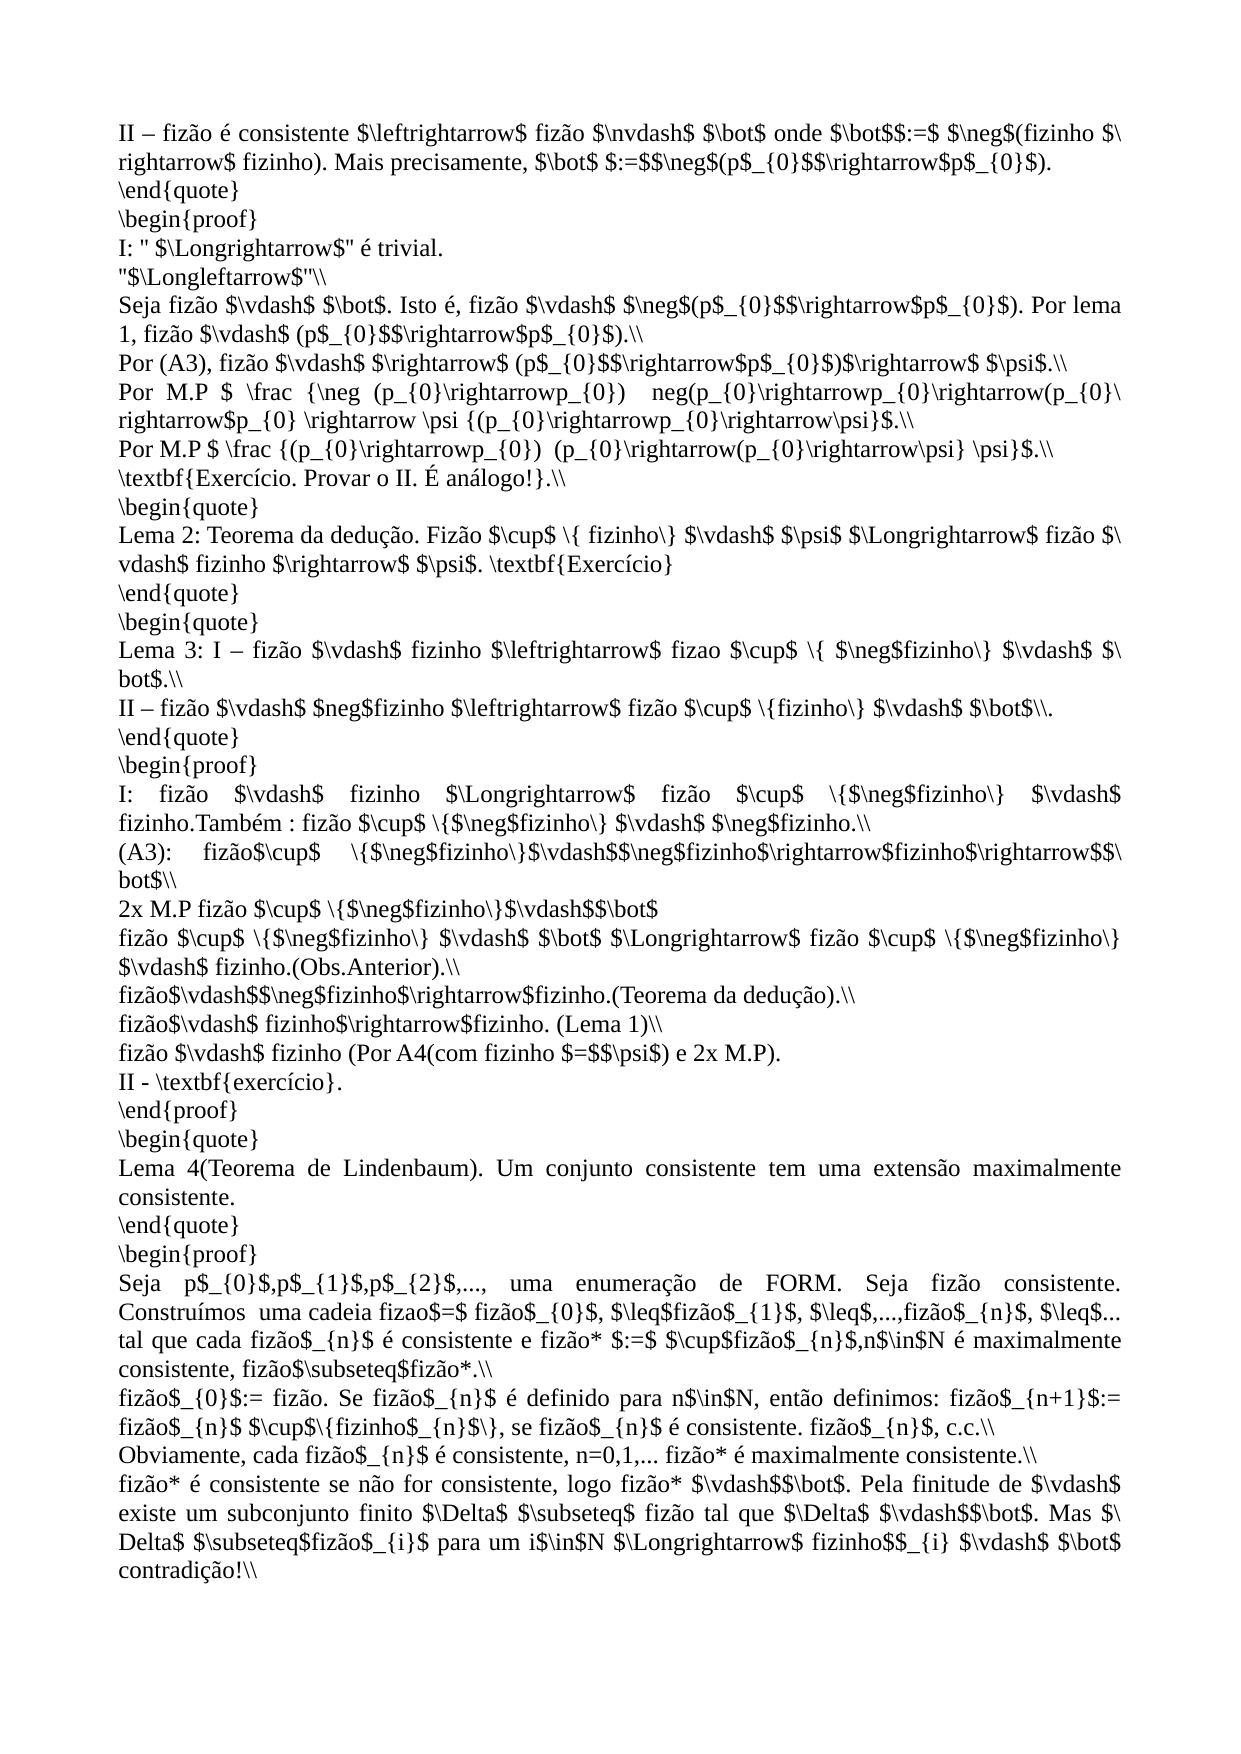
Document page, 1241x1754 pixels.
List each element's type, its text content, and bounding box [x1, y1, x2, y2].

text Seja fizão $\vdash$ $\bot$. Isto é, fizão $\vdash$ $\neg$(p$_{0}$$\rightarrow$p$_{0}$). Por lema 1, fizão $\vdash$ (p$_{0}$$\rightarrow$p$_{0}$).\\ [118, 291, 1122, 348]
text Por (A3), fizão $\vdash$ $\rightarrow$ (p$_{0}$$\rightarrow$p$_{0}$)$\rightarrow$ $\psi$.\\ [118, 348, 1122, 377]
text Lema 3: I – fizão $\vdash$ fizinho $\leftrightarrow$ fizao $\cup$ \{ $\neg$fizinho\} $\vdash$ $\bot$.\\ [118, 636, 1122, 693]
text \begin{quote} [118, 1124, 1122, 1153]
text 2x M.P fizão $\cup$ \{$\neg$fizinho\}$\vdash$$\bot$ [118, 894, 1122, 923]
text \begin{proof} [118, 1239, 1122, 1268]
text fizão $\vdash$ fizinho (Por A4(com fizinho $=$$\psi$) e 2x M.P). [118, 1038, 1122, 1067]
text Seja p$_{0}$,p$_{1}$,p$_{2}$,..., uma enumeração de FORM. Seja fizão consistente. Construímos uma cadeia fizao$=$ fizão$_{0}$, $\leq$fizão$_{1}$, $\leq$,...,fizão$_{n}$, $\leq$... tal que cada fizão$_{n}$ é consistente e fizão* $:=$ $\cup$fizão$_{n}$,n$\in$N é maximalmente consistente, fizão$\subseteq$fizão*.\\ [118, 1268, 1122, 1383]
text I: '' $\Longrightarrow$'' é trivial. [118, 233, 1122, 262]
text \end{quote} [118, 578, 1122, 607]
text \end{quote} [118, 176, 1122, 204]
text Obviamente, cada fizão$_{n}$ é consistente, n=0,1,... fizão* é maximalmente consistente.\\ [118, 1441, 1122, 1469]
text fizão$\vdash$$\neg$fizinho$\rightarrow$fizinho.(Teorema da dedução).\\ [118, 981, 1122, 1009]
text fizão$\vdash$ fizinho$\rightarrow$fizinho. (Lema 1)\\ [118, 1009, 1122, 1038]
text \begin{proof} [118, 751, 1122, 779]
text \begin{proof} [118, 204, 1122, 233]
text \end{quote} [118, 1211, 1122, 1239]
text fizão* é consistente se não for consistente, logo fizão* $\vdash$$\bot$. Pela finitude de $\vdash$ existe um subconjunto finito $\Delta$ $\subseteq$ fizão tal que $\Delta$ $\vdash$$\bot$. Mas $\Delta$ $\subseteq$fizão$_{i}$ para um i$\in$N $\Longrightarrow$ fizinho$$_{i} $\vdash$ $\bot$ contradição!\\ [118, 1469, 1122, 1584]
text \begin{quote} [118, 607, 1122, 636]
text Lema 4(Teorema de Lindenbaum). Um conjunto consistente tem uma extensão maximalmente consistente. [118, 1153, 1122, 1211]
text ''$\Longleftarrow$''\\ [118, 262, 1122, 291]
text I: fizão $\vdash$ fizinho $\Longrightarrow$ fizão $\cup$ \{$\neg$fizinho\} $\vdash$ fizinho.Também : fizão $\cup$ \{$\neg$fizinho\} $\vdash$ $\neg$fizinho.\\ [118, 779, 1122, 837]
text II - \textbf{exercício}. [118, 1067, 1122, 1096]
text Por M.P $ \frac {(p_{0}\rightarrowp_{0}) (p_{0}\rightarrow(p_{0}\rightarrow\psi} \psi}$.\\ [118, 434, 1122, 463]
text \end{proof} [118, 1096, 1122, 1124]
text fizão$_{0}$:= fizão. Se fizão$_{n}$ é definido para n$\in$N, então definimos: fizão$_{n+1}$:= fizão$_{n}$ $\cup$\{fizinho$_{n}$\}, se fizão$_{n}$ é consistente. fizão$_{n}$, c.c.\\ [118, 1383, 1122, 1441]
text \begin{quote} [118, 492, 1122, 521]
text fizão $\cup$ \{$\neg$fizinho\} $\vdash$ $\bot$ $\Longrightarrow$ fizão $\cup$ \{$\neg$fizinho\} $\vdash$ fizinho.(Obs.Anterior).\\ [118, 923, 1122, 981]
text Por M.P $ \frac {\neg (p_{0}\rightarrowp_{0}) neg(p_{0}\rightarrowp_{0}\rightarrow(p_{0}\rightarrow$p_{0} \rightarrow \psi {(p_{0}\rightarrowp_{0}\rightarrow\psi}$.\\ [118, 377, 1122, 434]
text II – fizão $\vdash$ $neg$fizinho $\leftrightarrow$ fizão $\cup$ \{fizinho\} $\vdash$ $\bot$\\. [118, 693, 1122, 722]
text Lema 2: Teorema da dedução. Fizão $\cup$ \{ fizinho\} $\vdash$ $\psi$ $\Longrightarrow$ fizão $\vdash$ fizinho $\rightarrow$ $\psi$. \textbf{Exercício} [118, 521, 1122, 578]
text (A3): fizão$\cup$ \{$\neg$fizinho\}$\vdash$$\neg$fizinho$\rightarrow$fizinho$\rightarrow$$\bot$\\ [118, 837, 1122, 894]
text \textbf{Exercício. Provar o II. É análogo!}.\\ [118, 463, 1122, 492]
text II – fizão é consistente $\leftrightarrow$ fizão $\nvdash$ $\bot$ onde $\bot$$:=$ $\neg$(fizinho $\rightarrow$ fizinho). Mais precisamente, $\bot$ $:=$$\neg$(p$_{0}$$\rightarrow$p$_{0}$). [118, 118, 1122, 176]
text \end{quote} [118, 722, 1122, 751]
